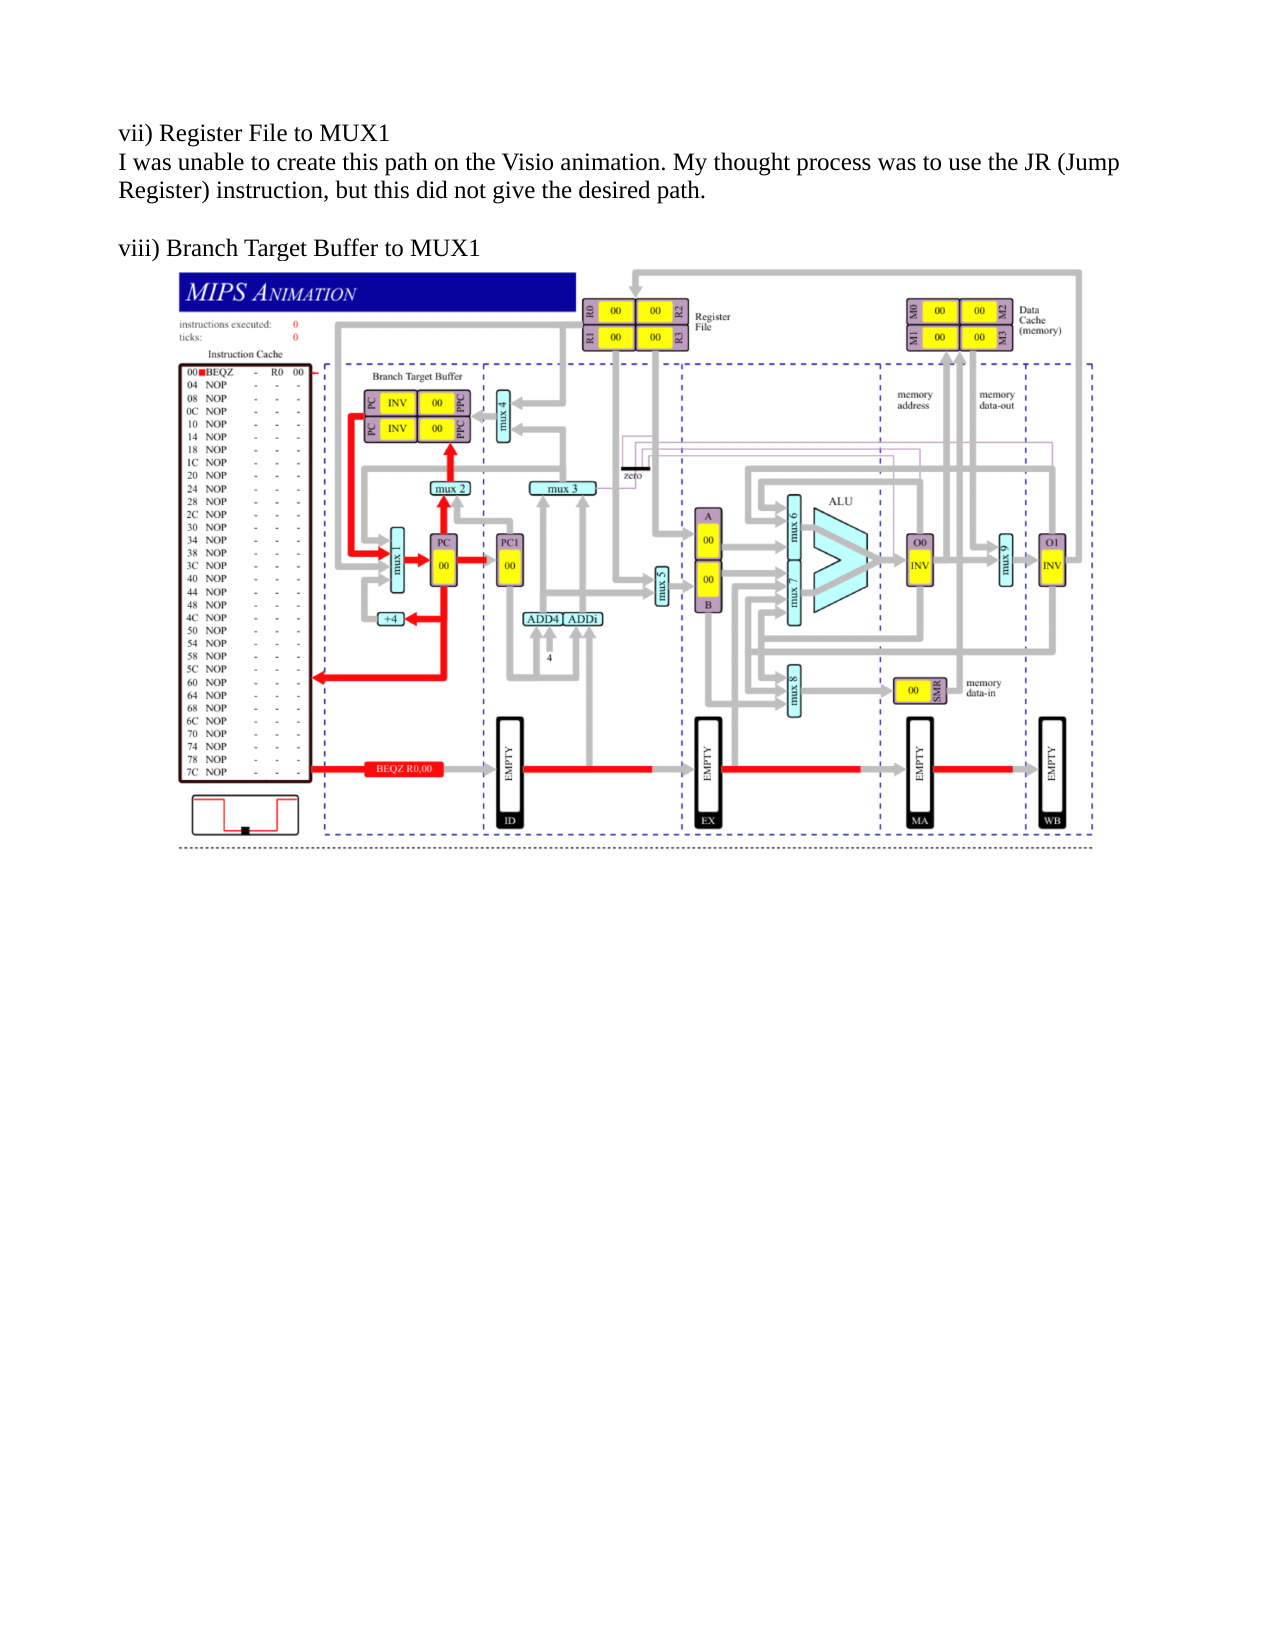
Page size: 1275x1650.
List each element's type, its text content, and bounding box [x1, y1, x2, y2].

text vii) Register File to MUX1 [118, 118, 1157, 147]
text viii) Branch Target Buffer to MUX1 [118, 233, 1157, 262]
picture [165, 261, 1110, 853]
text I was unable to create this path on the Visio animation. My thought process was to use the JR (Jump Register) instruction, but this did not give the desired path. [118, 147, 1157, 204]
